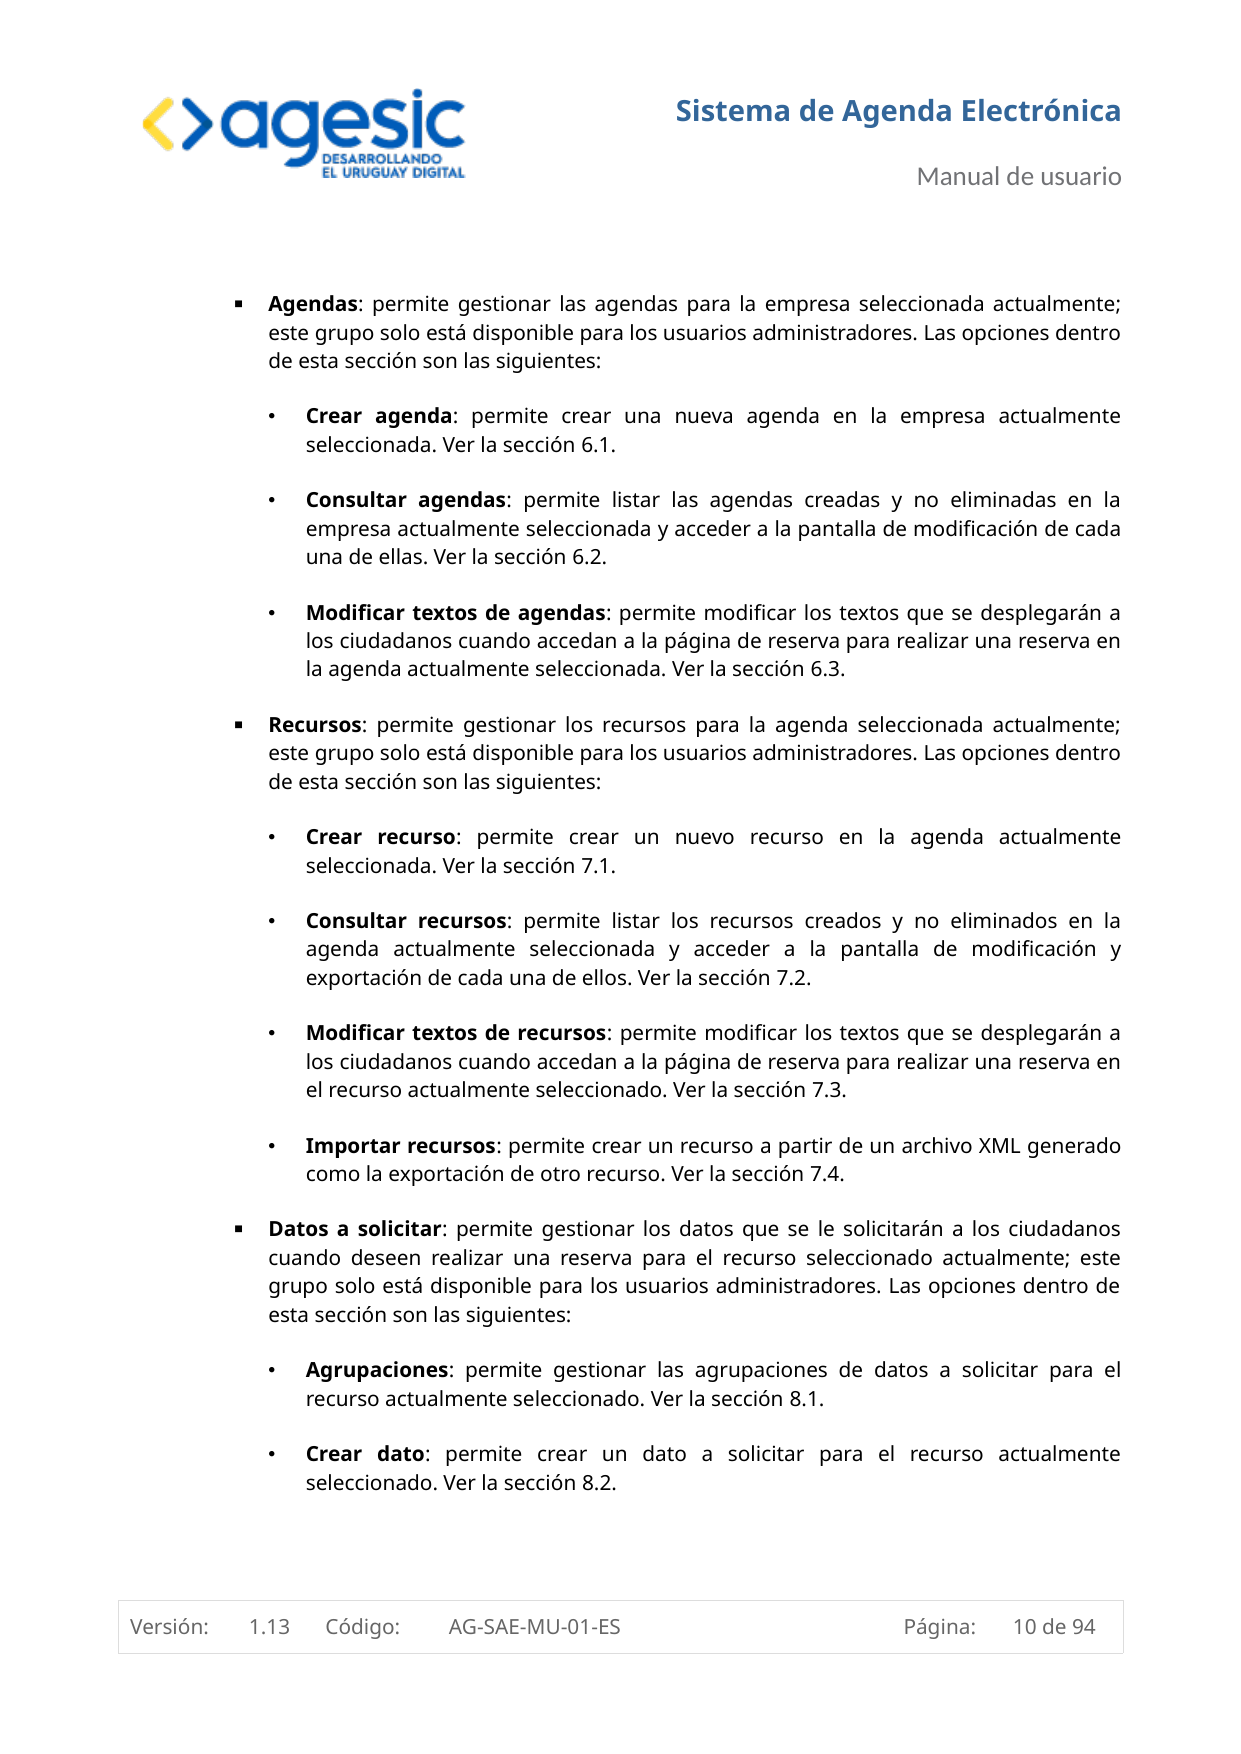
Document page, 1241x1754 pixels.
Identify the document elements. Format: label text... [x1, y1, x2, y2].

list Agendas: permite gestionar las agendas para la empresa seleccionada actualmente; este grupo solo está disponible para los usuarios administradores. Las opciones dentro de esta sección son las siguientes: [231, 289, 1122, 374]
list Consultar recursos: permite listar los recursos creados y no eliminados en la agenda actualmente seleccionada y acceder a la pantalla de modificación y exportación de cada una de ellos. Ver la sección 7.2. [268, 906, 1122, 991]
list Crear dato: permite crear un dato a solicitar para el recurso actualmente seleccionado. Ver la sección 8.2. [268, 1439, 1122, 1496]
list Consultar agendas: permite listar las agendas creadas y no eliminadas en la empresa actualmente seleccionada y acceder a la pantalla de modificación de cada una de ellas. Ver la sección 6.2. [268, 485, 1122, 571]
list Crear recurso: permite crear un nuevo recurso en la agenda actualmente seleccionada. Ver la sección 7.1. [268, 822, 1122, 879]
list Importar recursos: permite crear un recurso a partir de un archivo XML generado como la exportación de otro recurso. Ver la sección 7.4. [268, 1131, 1122, 1188]
list Modificar textos de agendas: permite modificar los textos que se desplegarán a los ciudadanos cuando accedan a la página de reserva para realizar una reserva en la agenda actualmente seleccionada. Ver la sección 6.3. [268, 598, 1122, 683]
list Datos a solicitar: permite gestionar los datos que se le solicitarán a los ciudadanos cuando deseen realizar una reserva para el recurso seleccionado actualmente; este grupo solo está disponible para los usuarios administradores. Las opciones dentro de esta sección son las siguientes: [231, 1214, 1122, 1328]
list Crear agenda: permite crear una nueva agenda en la empresa actualmente seleccionada. Ver la sección 6.1. [268, 402, 1122, 458]
list Recursos: permite gestionar los recursos para la agenda seleccionada actualmente; este grupo solo está disponible para los usuarios administradores. Las opciones dentro de esta sección son las siguientes: [231, 710, 1122, 795]
list Agrupaciones: permite gestionar las agrupaciones de datos a solicitar para el recurso actualmente seleccionado. Ver la sección 8.1. [268, 1355, 1122, 1412]
picture [142, 88, 466, 178]
list Modificar textos de recursos: permite modificar los textos que se desplegarán a los ciudadanos cuando accedan a la página de reserva para realizar una reserva en el recurso actualmente seleccionado. Ver la sección 7.3. [268, 1018, 1122, 1104]
